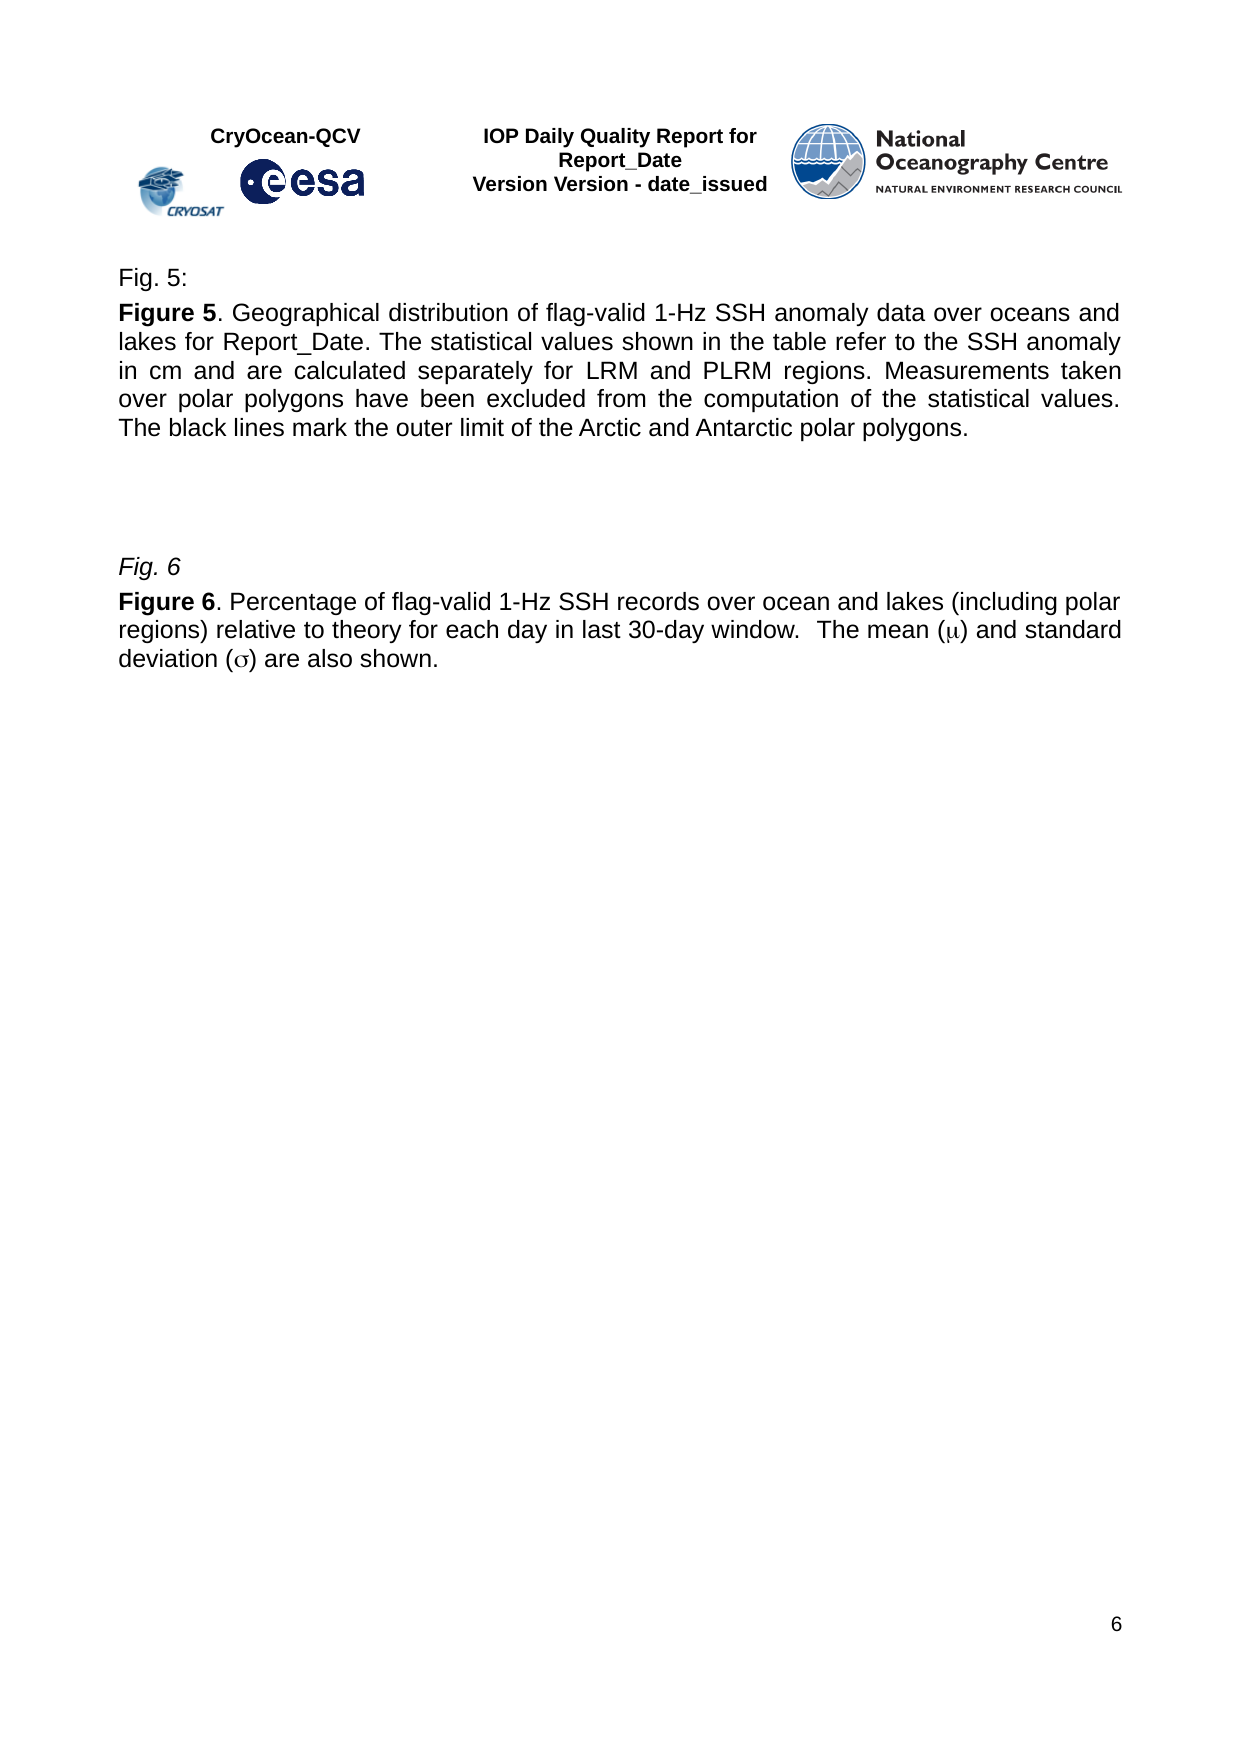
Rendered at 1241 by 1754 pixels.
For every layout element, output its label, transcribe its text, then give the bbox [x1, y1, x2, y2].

picture [118, 159, 364, 224]
text Fig. 6 [118, 552, 1122, 581]
text Figure 6. Percentage of flag-valid 1-Hz SSH records over ocean and lakes (including polar regions) relative to theory for each day in last 30-day window. The mean (μ) and standard deviation (σ) are also shown. [118, 587, 1122, 673]
text Figure 5. Geographical distribution of flag-valid 1-Hz SSH anomaly data over oceans and lakes for Report_Date. The statistical values shown in the table refer to the SSH anomaly in cm and are calculated separately for LRM and PLRM regions. Measurements taken over polar polygons have been excluded from the computation of the statistical values. The black lines mark the outer limit of the Arctic and Antarctic polar polygons. [118, 298, 1122, 442]
text Fig. 5: [118, 263, 1122, 292]
